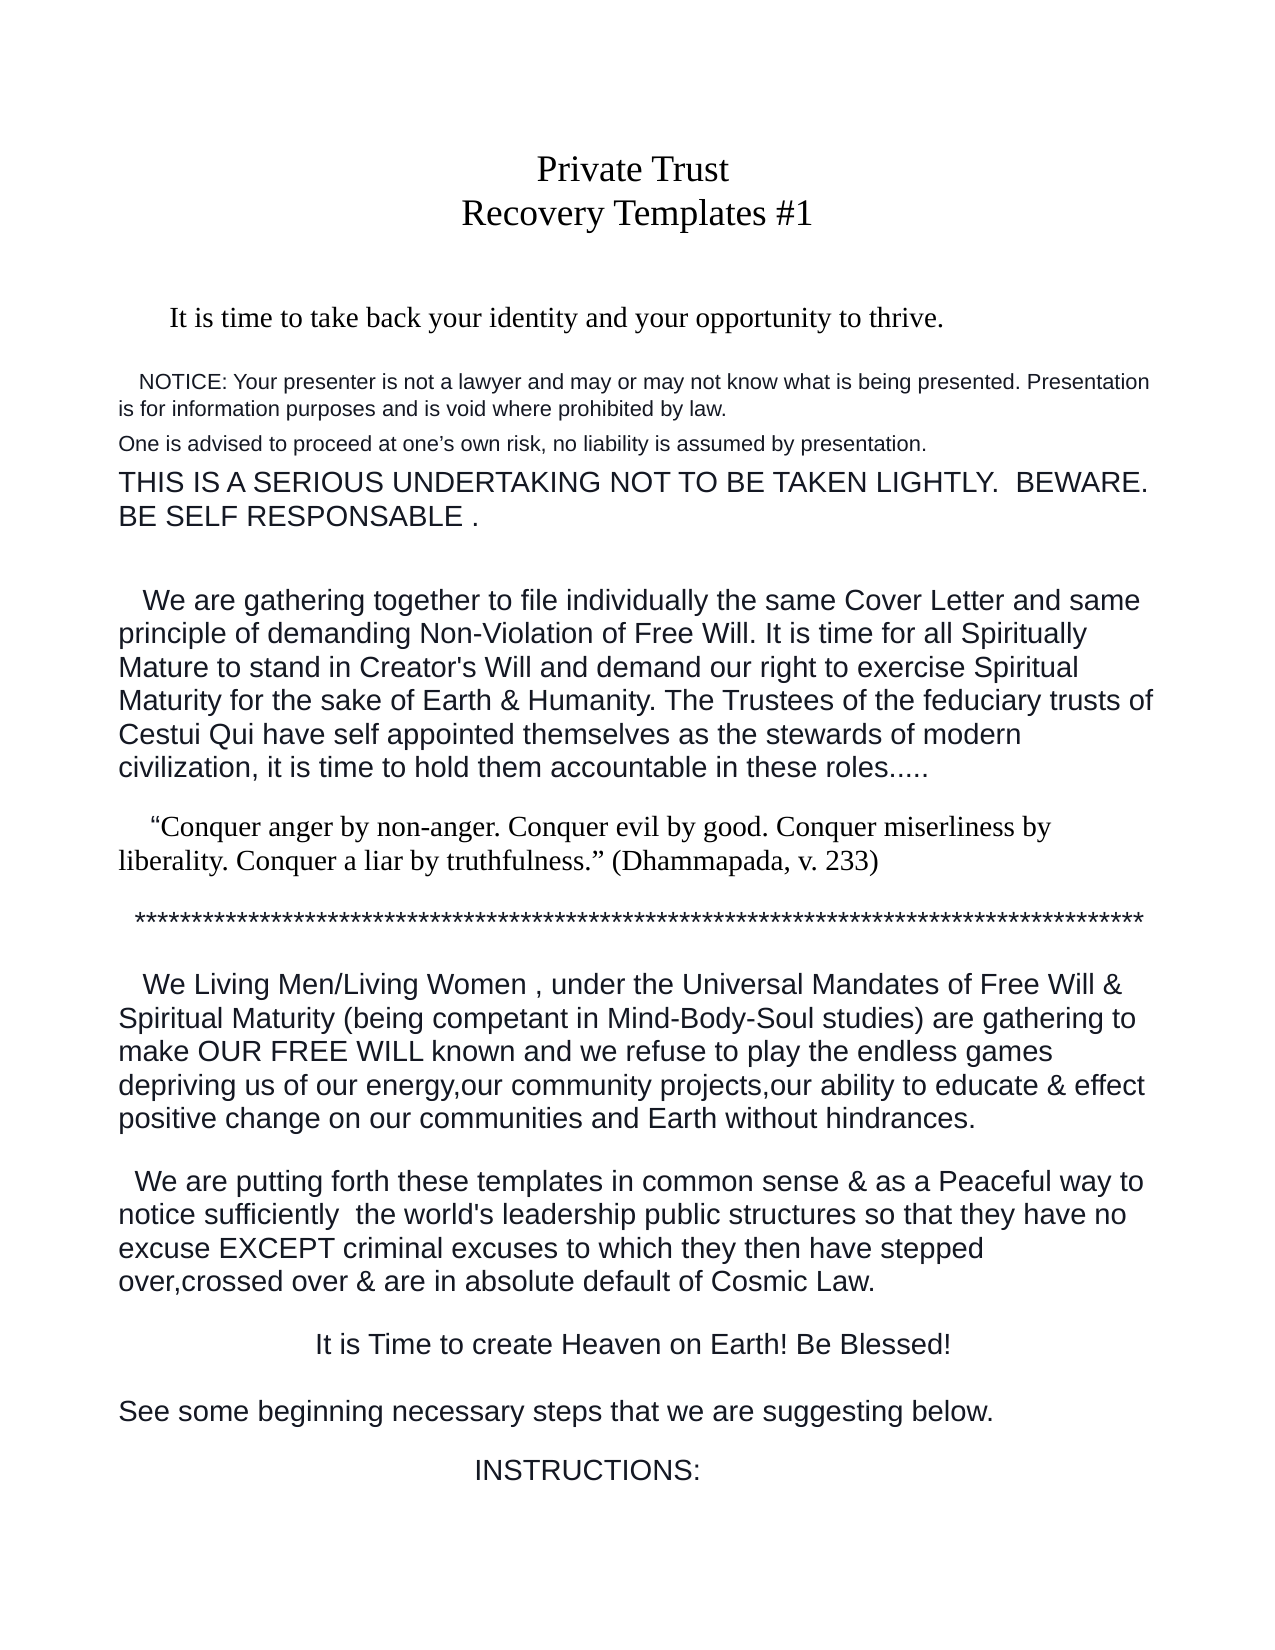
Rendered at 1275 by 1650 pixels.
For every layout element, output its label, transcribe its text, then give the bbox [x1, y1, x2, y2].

text Private Trust [118, 147, 1157, 190]
text We are gathering together to file individually the same Cover Letter and same principle of demanding Non-Violation of Free Will. It is time for all Spiritually Mature to stand in Creator's Will and demand our right to exercise Spiritual Maturity for the sake of Earth & Humanity. The Trustees of the feduciary trusts of Cestui Qui have self appointed themselves as the stewards of modern civilization, it is time to hold them accountable in these roles..... [118, 583, 1157, 784]
text THIS IS A SERIOUS UNDERTAKING NOT TO BE TAKEN LIGHTLY. BEWARE. [118, 465, 1157, 499]
text See some beginning necessary steps that we are suggesting below. [118, 1394, 1157, 1427]
text BE SELF RESPONSABLE . [118, 499, 1157, 532]
text ***************************************************************************************** [118, 905, 1157, 939]
text We Living Men/Living Women , under the Universal Mandates of Free Will & Spiritual Maturity (being competant in Mind-Body-Soul studies) are gathering to make OUR FREE WILL known and we refuse to play the endless games depriving us of our energy,our community projects,our ability to educate & effect positive change on our communities and Earth without hindrances. [118, 967, 1157, 1135]
text One is advised to proceed at one’s own risk, no liability is assumed by presentation. [118, 431, 1157, 456]
text We are putting forth these templates in common sense & as a Peaceful way to notice sufficiently the world's leadership public structures so that they have no excuse EXCEPT criminal excuses to which they then have stepped over,crossed over & are in absolute default of Cosmic Law. [118, 1164, 1157, 1298]
text INSTRUCTIONS: [118, 1453, 1157, 1486]
text It is Time to create Heaven on Earth! Be Blessed! [118, 1327, 1157, 1360]
text Recovery Templates #1 [118, 190, 1157, 233]
text NOTICE: Your presenter is not a lawyer and may or may not know what is being presented. Presentation is for information purposes and is void where prohibited by law. [118, 362, 1157, 421]
text “Conquer anger by non-anger. Conquer evil by good. Conquer miserliness by liberality. Conquer a liar by truthfulness.” (Dhammapada, v. 233) [118, 809, 1157, 876]
text It is time to take back your identity and your opportunity to thrive. [118, 300, 1157, 334]
